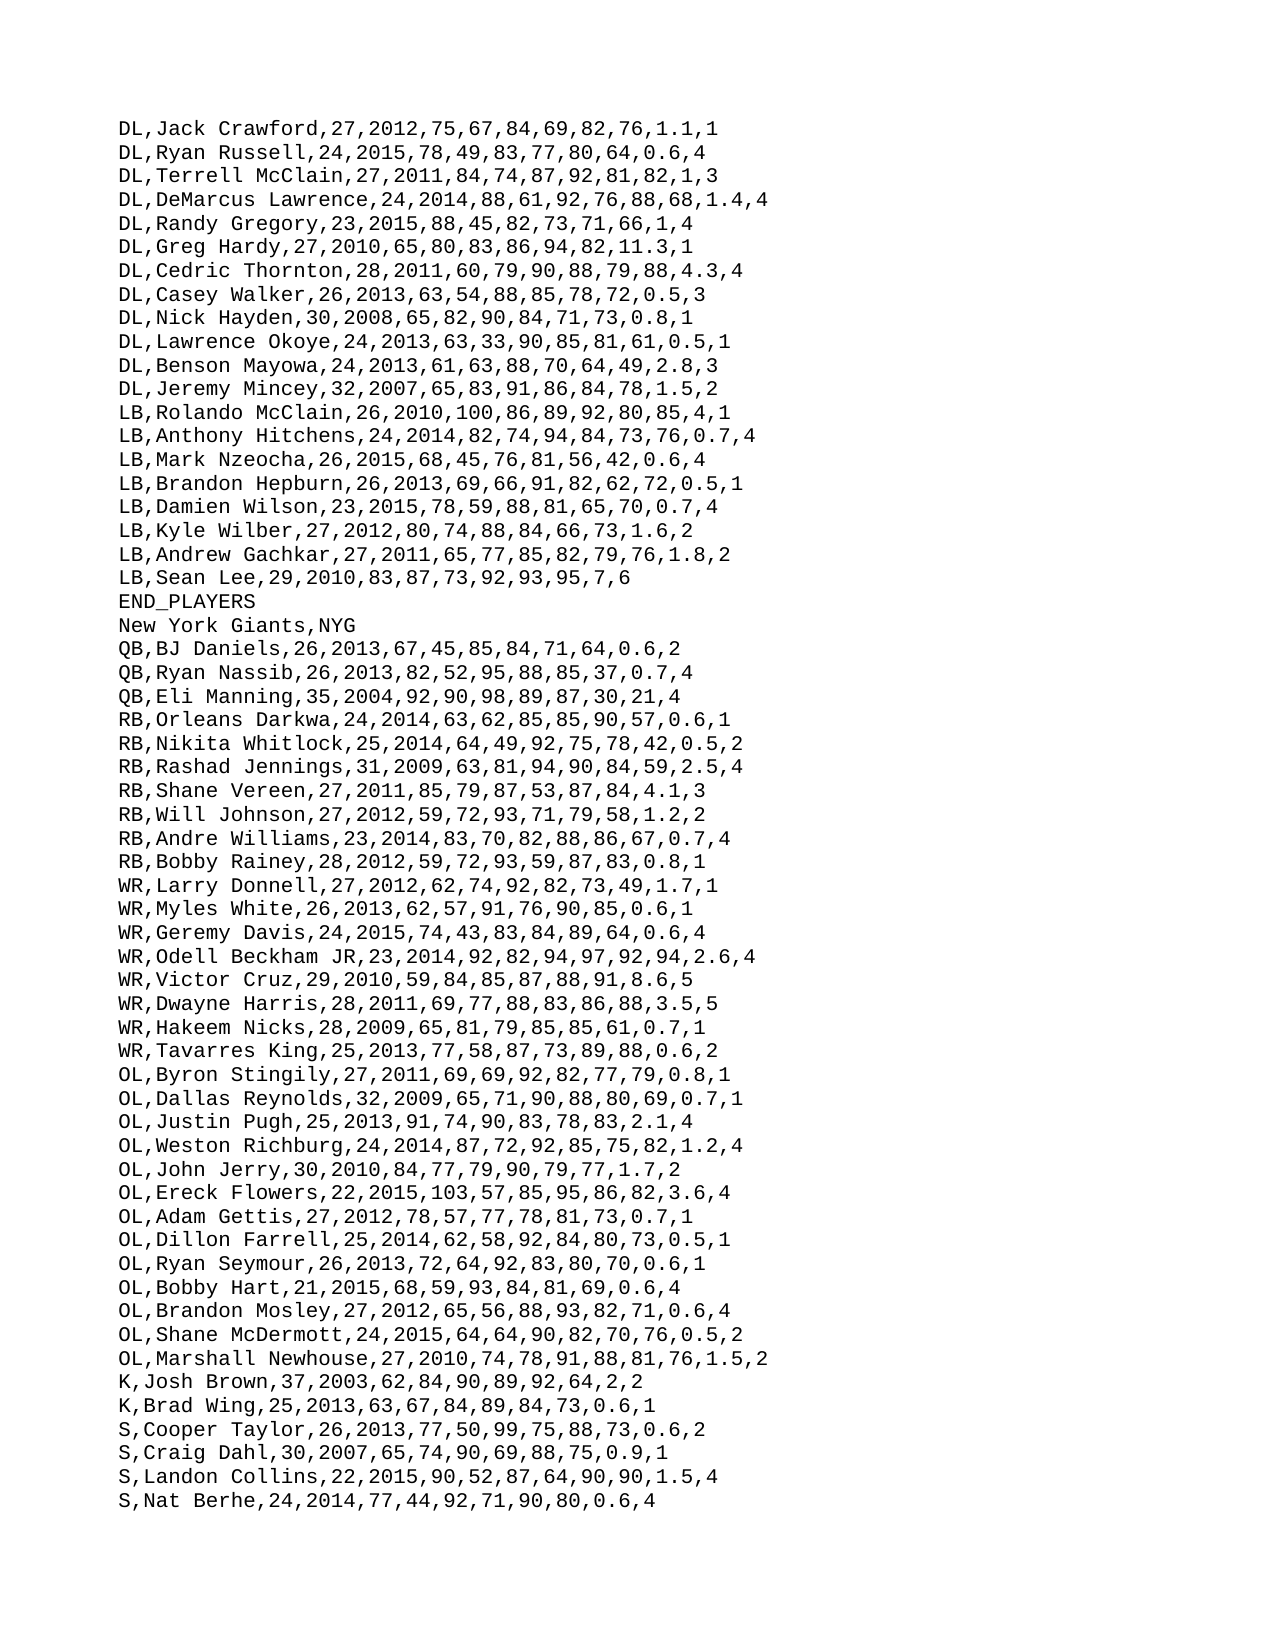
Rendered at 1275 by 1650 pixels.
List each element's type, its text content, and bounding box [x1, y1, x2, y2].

text DL,Greg Hardy,27,2010,65,80,83,86,94,82,11.3,1 [118, 236, 1157, 260]
text DL,Jeremy Mincey,32,2007,65,83,91,86,84,78,1.5,2 [118, 378, 1157, 402]
text QB,BJ Daniels,26,2013,67,45,85,84,71,64,0.6,2 [118, 638, 1157, 662]
text OL,Shane McDermott,24,2015,64,64,90,82,70,76,0.5,2 [118, 1324, 1157, 1348]
text RB,Bobby Rainey,28,2012,59,72,93,59,87,83,0.8,1 [118, 851, 1157, 875]
text RB,Nikita Whitlock,25,2014,64,49,92,75,78,42,0.5,2 [118, 733, 1157, 757]
text DL,Casey Walker,26,2013,63,54,88,85,78,72,0.5,3 [118, 284, 1157, 307]
text DL,Terrell McClain,27,2011,84,74,87,92,81,82,1,3 [118, 165, 1157, 189]
text OL,Ereck Flowers,22,2015,103,57,85,95,86,82,3.6,4 [118, 1182, 1157, 1206]
text DL,Lawrence Okoye,24,2013,63,33,90,85,81,61,0.5,1 [118, 331, 1157, 354]
text END_PLAYERS [118, 591, 1157, 615]
text LB,Brandon Hepburn,26,2013,69,66,91,82,62,72,0.5,1 [118, 473, 1157, 496]
text RB,Andre Williams,23,2014,83,70,82,88,86,67,0.7,4 [118, 827, 1157, 851]
text OL,Brandon Mosley,27,2012,65,56,88,93,82,71,0.6,4 [118, 1300, 1157, 1324]
text OL,Adam Gettis,27,2012,78,57,77,78,81,73,0.7,1 [118, 1206, 1157, 1229]
text S,Landon Collins,22,2015,90,52,87,64,90,90,1.5,4 [118, 1466, 1157, 1489]
text OL,Ryan Seymour,26,2013,72,64,92,83,80,70,0.6,1 [118, 1253, 1157, 1277]
text QB,Eli Manning,35,2004,92,90,98,89,87,30,21,4 [118, 686, 1157, 709]
text K,Josh Brown,37,2003,62,84,90,89,92,64,2,2 [118, 1371, 1157, 1395]
text WR,Victor Cruz,29,2010,59,84,85,87,88,91,8.6,5 [118, 969, 1157, 993]
text LB,Anthony Hitchens,24,2014,82,74,94,84,73,76,0.7,4 [118, 426, 1157, 449]
text LB,Rolando McClain,26,2010,100,86,89,92,80,85,4,1 [118, 402, 1157, 426]
text S,Craig Dahl,30,2007,65,74,90,69,88,75,0.9,1 [118, 1442, 1157, 1466]
text DL,Cedric Thornton,28,2011,60,79,90,88,79,88,4.3,4 [118, 260, 1157, 284]
text OL,John Jerry,30,2010,84,77,79,90,79,77,1.7,2 [118, 1158, 1157, 1182]
text LB,Kyle Wilber,27,2012,80,74,88,84,66,73,1.6,2 [118, 520, 1157, 544]
text WR,Geremy Davis,24,2015,74,43,83,84,89,64,0.6,4 [118, 922, 1157, 946]
text LB,Mark Nzeocha,26,2015,68,45,76,81,56,42,0.6,4 [118, 449, 1157, 473]
text OL,Dillon Farrell,25,2014,62,58,92,84,80,73,0.5,1 [118, 1229, 1157, 1253]
text OL,Weston Richburg,24,2014,87,72,92,85,75,82,1.2,4 [118, 1135, 1157, 1158]
text LB,Sean Lee,29,2010,83,87,73,92,93,95,7,6 [118, 567, 1157, 591]
text OL,Marshall Newhouse,27,2010,74,78,91,88,81,76,1.5,2 [118, 1348, 1157, 1371]
text WR,Myles White,26,2013,62,57,91,76,90,85,0.6,1 [118, 898, 1157, 922]
text K,Brad Wing,25,2013,63,67,84,89,84,73,0.6,1 [118, 1395, 1157, 1419]
text QB,Ryan Nassib,26,2013,82,52,95,88,85,37,0.7,4 [118, 662, 1157, 686]
text OL,Justin Pugh,25,2013,91,74,90,83,78,83,2.1,4 [118, 1111, 1157, 1135]
text S,Cooper Taylor,26,2013,77,50,99,75,88,73,0.6,2 [118, 1419, 1157, 1442]
text DL,Randy Gregory,23,2015,88,45,82,73,71,66,1,4 [118, 213, 1157, 236]
text WR,Odell Beckham JR,23,2014,92,82,94,97,92,94,2.6,4 [118, 946, 1157, 969]
text New York Giants,NYG [118, 615, 1157, 638]
text WR,Larry Donnell,27,2012,62,74,92,82,73,49,1.7,1 [118, 875, 1157, 898]
text DL,Jack Crawford,27,2012,75,67,84,69,82,76,1.1,1 [118, 118, 1157, 142]
text DL,Benson Mayowa,24,2013,61,63,88,70,64,49,2.8,3 [118, 354, 1157, 378]
text RB,Orleans Darkwa,24,2014,63,62,85,85,90,57,0.6,1 [118, 709, 1157, 733]
text LB,Andrew Gachkar,27,2011,65,77,85,82,79,76,1.8,2 [118, 544, 1157, 567]
text RB,Rashad Jennings,31,2009,63,81,94,90,84,59,2.5,4 [118, 757, 1157, 780]
text WR,Tavarres King,25,2013,77,58,87,73,89,88,0.6,2 [118, 1040, 1157, 1064]
text DL,Ryan Russell,24,2015,78,49,83,77,80,64,0.6,4 [118, 142, 1157, 165]
text LB,Damien Wilson,23,2015,78,59,88,81,65,70,0.7,4 [118, 496, 1157, 520]
text WR,Hakeem Nicks,28,2009,65,81,79,85,85,61,0.7,1 [118, 1017, 1157, 1040]
text OL,Byron Stingily,27,2011,69,69,92,82,77,79,0.8,1 [118, 1064, 1157, 1088]
text OL,Bobby Hart,21,2015,68,59,93,84,81,69,0.6,4 [118, 1277, 1157, 1300]
text DL,Nick Hayden,30,2008,65,82,90,84,71,73,0.8,1 [118, 307, 1157, 331]
text S,Nat Berhe,24,2014,77,44,92,71,90,80,0.6,4 [118, 1489, 1157, 1513]
text DL,DeMarcus Lawrence,24,2014,88,61,92,76,88,68,1.4,4 [118, 189, 1157, 213]
text RB,Shane Vereen,27,2011,85,79,87,53,87,84,4.1,3 [118, 780, 1157, 804]
text OL,Dallas Reynolds,32,2009,65,71,90,88,80,69,0.7,1 [118, 1088, 1157, 1111]
text RB,Will Johnson,27,2012,59,72,93,71,79,58,1.2,2 [118, 804, 1157, 827]
text WR,Dwayne Harris,28,2011,69,77,88,83,86,88,3.5,5 [118, 993, 1157, 1017]
